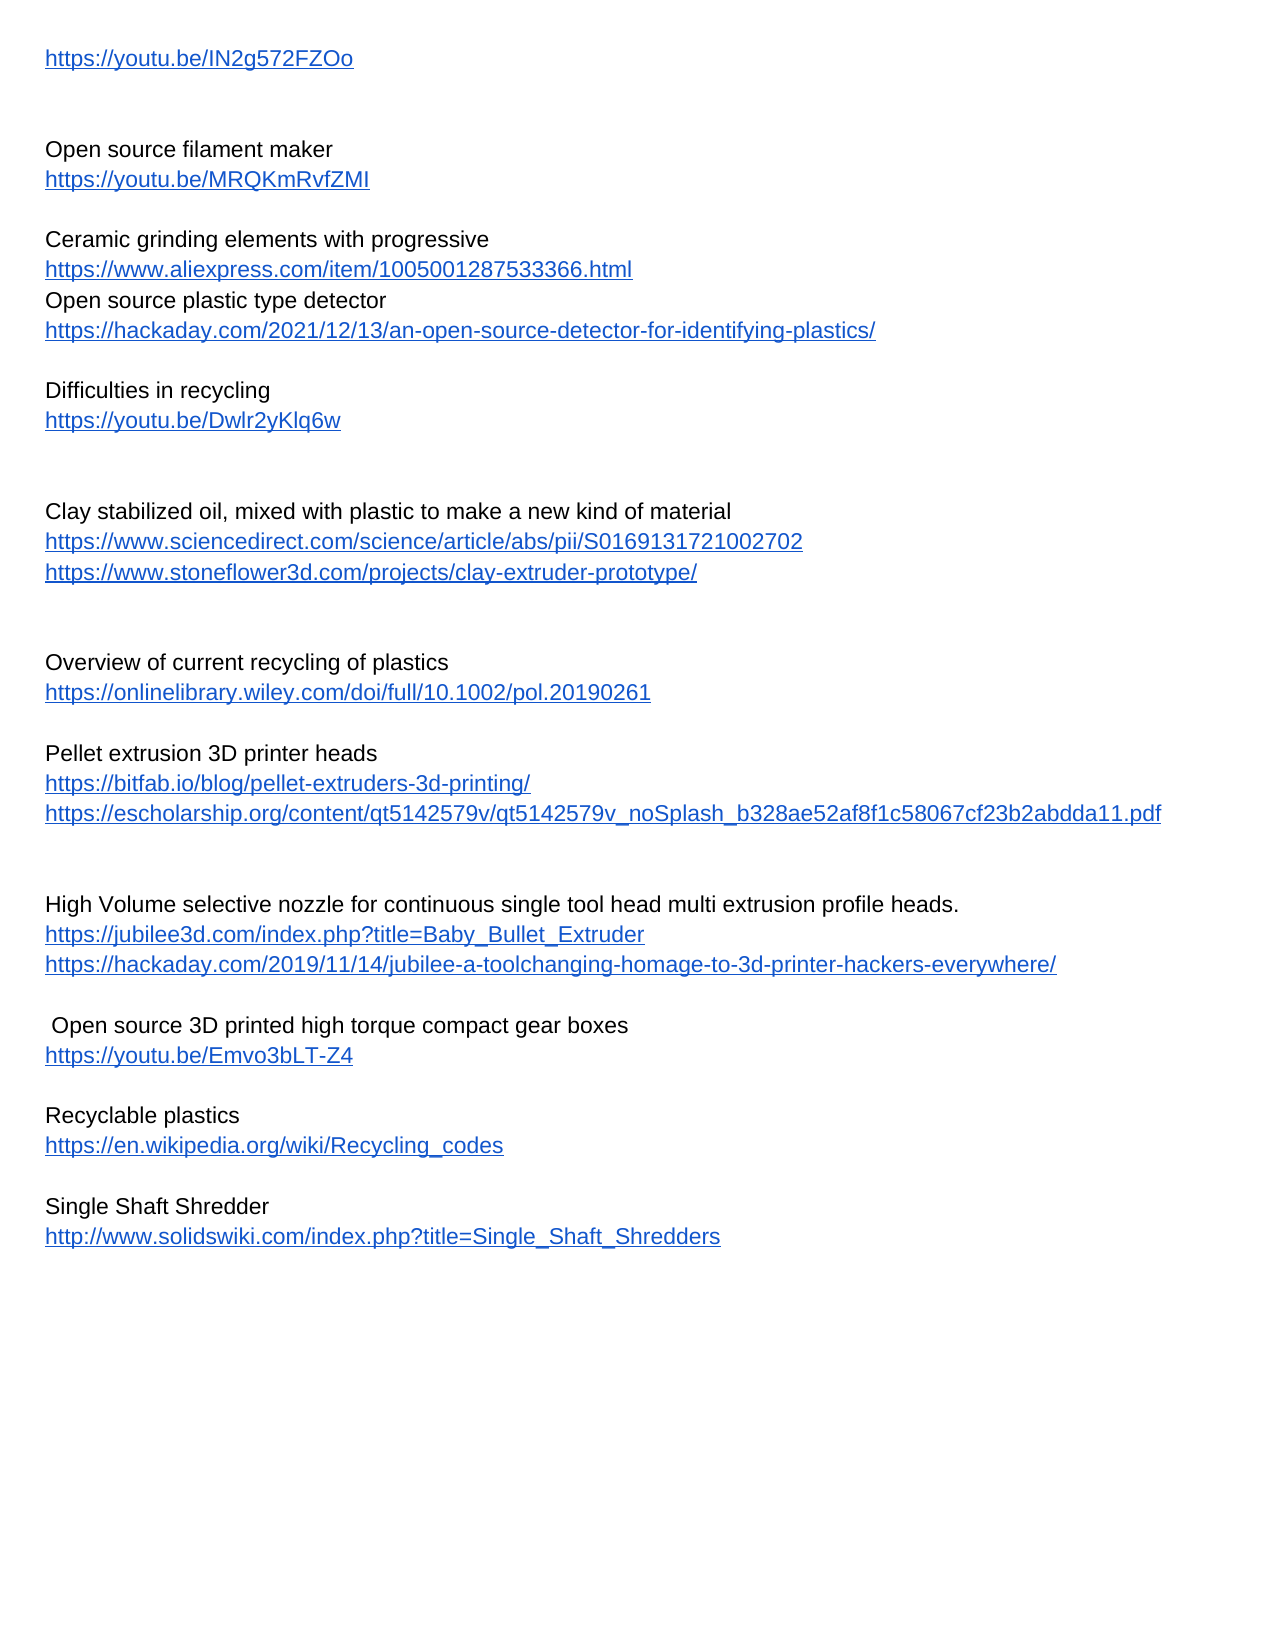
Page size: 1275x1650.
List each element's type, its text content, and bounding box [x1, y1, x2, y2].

text http://www.solidswiki.com/index.php?title=Single_Shaft_Shredders [45, 1223, 1230, 1249]
text https://youtu.be/MRQKmRvfZMI [45, 166, 1230, 192]
text Single Shaft Shredder [45, 1193, 1230, 1219]
text High Volume selective nozzle for continuous single tool head multi extrusion profile heads. [45, 891, 1230, 917]
text https://onlinelibrary.wiley.com/doi/full/10.1002/pol.20190261 [45, 679, 1230, 706]
text https://www.sciencedirect.com/science/article/abs/pii/S0169131721002702 [45, 528, 1230, 554]
text Ceramic grinding elements with progressive [45, 226, 1230, 252]
text https://youtu.be/IN2g572FZOo [45, 45, 1230, 71]
text https://jubilee3d.com/index.php?title=Baby_Bullet_Extruder [45, 921, 1230, 947]
text Overview of current recycling of plastics [45, 649, 1230, 675]
text https://escholarship.org/content/qt5142579v/qt5142579v_noSplash_b328ae52af8f1c58067cf23b2abdda11.pdf [45, 800, 1230, 826]
text Difficulties in recycling [45, 377, 1230, 403]
text https://hackaday.com/2019/11/14/jubilee-a-toolchanging-homage-to-3d-printer-hackers-everywhere/ [45, 951, 1230, 977]
text https://hackaday.com/2021/12/13/an-open-source-detector-for-identifying-plastics/ [45, 317, 1230, 343]
text https://www.stoneflower3d.com/projects/clay-extruder-prototype/ [45, 558, 1230, 585]
text Clay stabilized oil, mixed with plastic to make a new kind of material [45, 498, 1230, 524]
text Recyclable plastics [45, 1102, 1230, 1128]
text https://youtu.be/Emvo3bLT-Z4 [45, 1042, 1230, 1068]
text https://en.wikipedia.org/wiki/Recycling_codes [45, 1132, 1230, 1159]
text Open source filament maker [45, 136, 1230, 162]
text Open source 3D printed high torque compact gear boxes [45, 1012, 1230, 1038]
text Pellet extrusion 3D printer heads [45, 740, 1230, 766]
text https://www.aliexpress.com/item/1005001287533366.html [45, 256, 1230, 283]
text https://youtu.be/Dwlr2yKlq6w [45, 407, 1230, 434]
text Open source plastic type detector [45, 287, 1230, 313]
text https://bitfab.io/blog/pellet-extruders-3d-printing/ [45, 770, 1230, 796]
